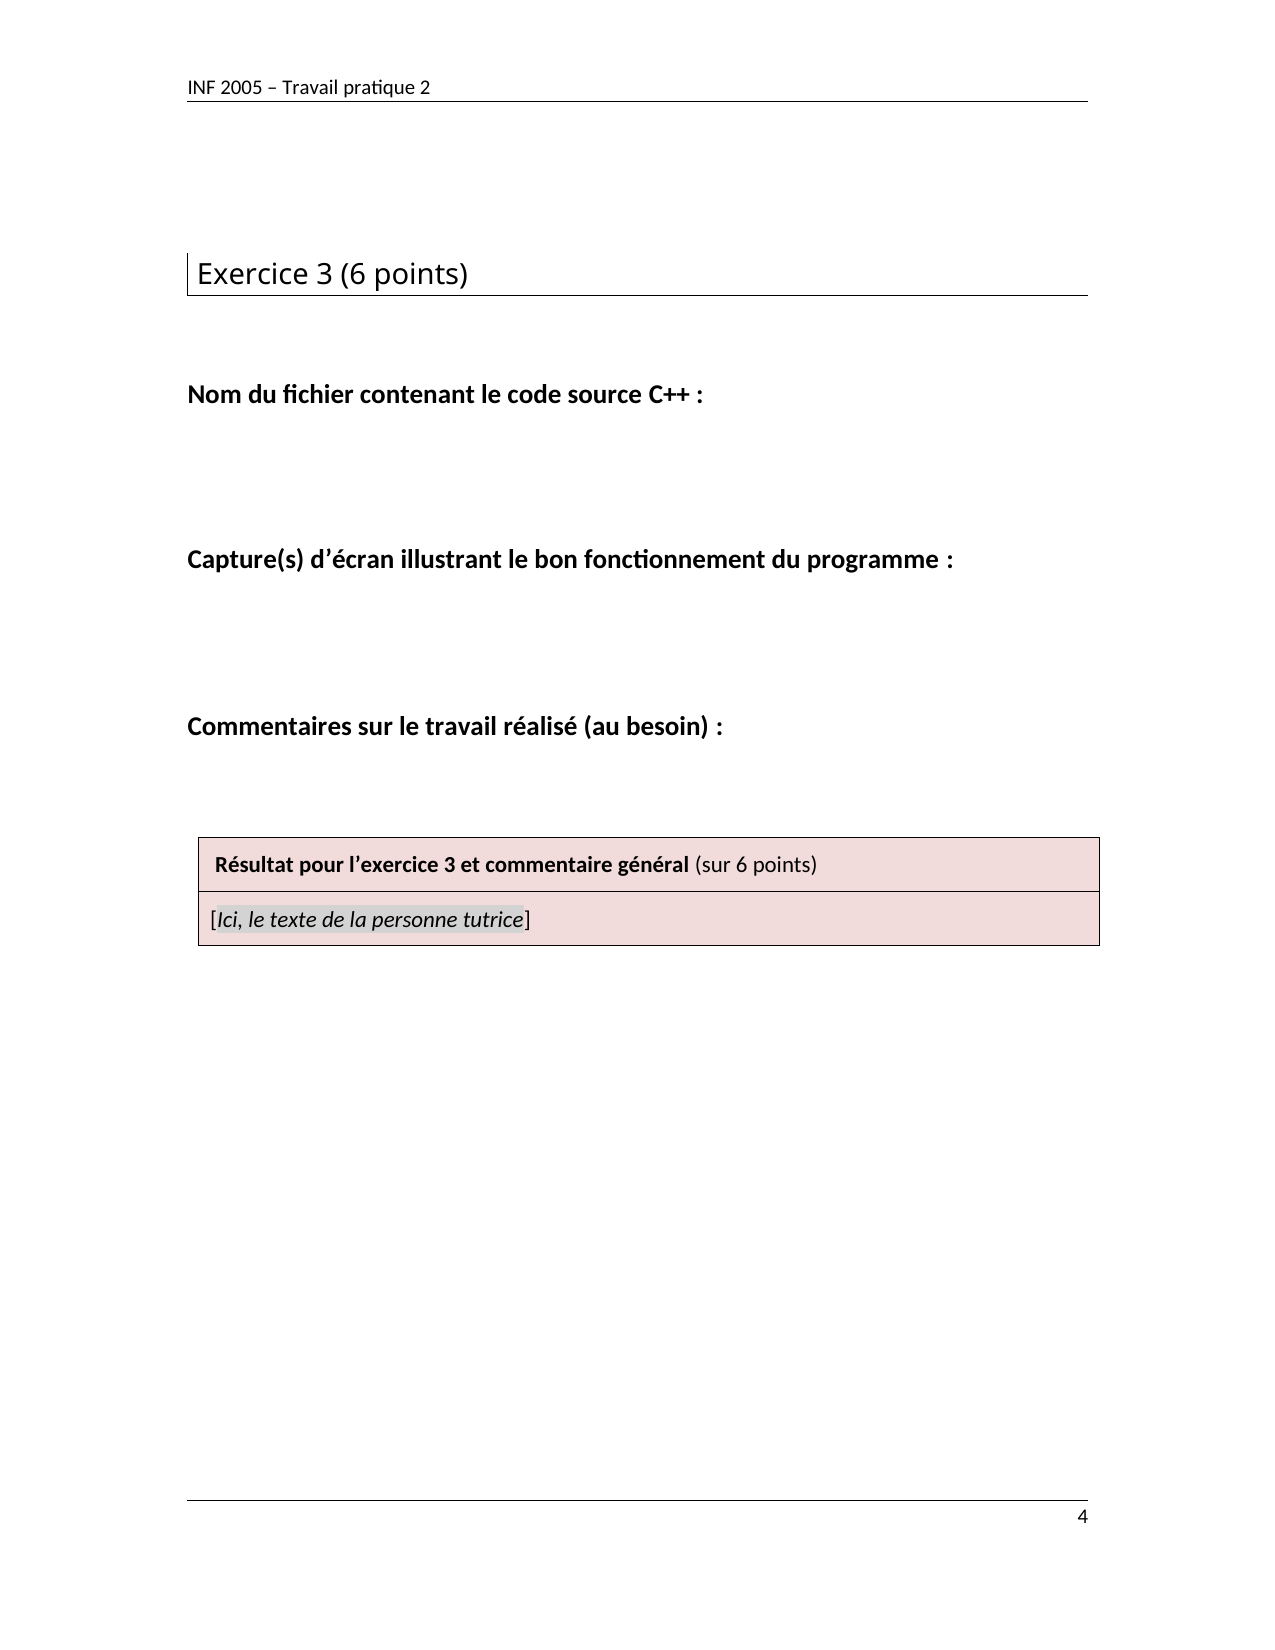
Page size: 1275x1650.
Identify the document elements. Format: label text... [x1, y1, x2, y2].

subtitle Commentaires sur le travail réalisé (au besoin) : [187, 709, 1088, 742]
table_header Résultat pour l’exercice 3 et commentaire général (sur 6 points) [199, 838, 1099, 891]
subtitle Nom du fichier contenant le code source C++ : [187, 377, 1088, 410]
subtitle Exercice 3 (6 points) [188, 253, 1088, 295]
subtitle Capture(s) d’écran illustrant le bon fonctionnement du programme : [187, 543, 1088, 576]
table_cell [Ici, le texte de la personne tutrice] [199, 892, 1099, 945]
